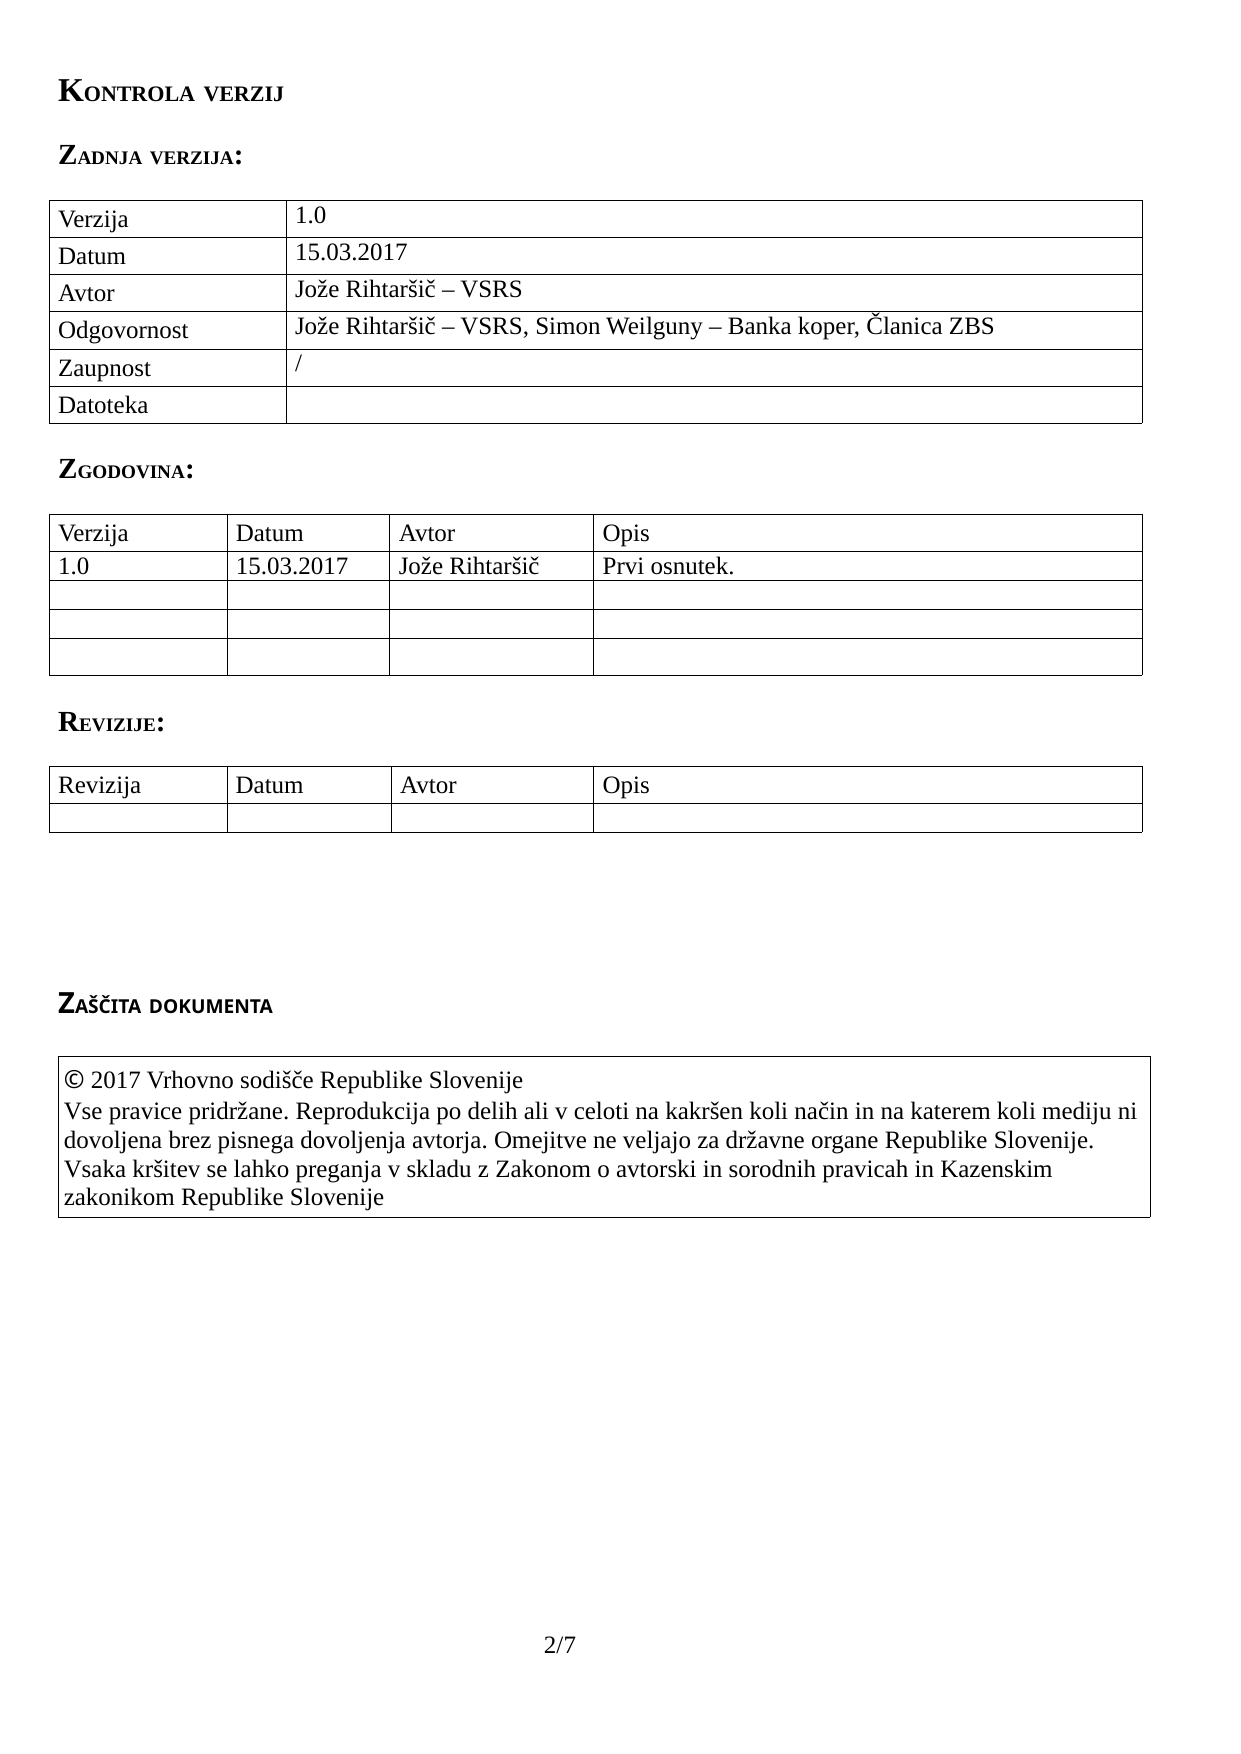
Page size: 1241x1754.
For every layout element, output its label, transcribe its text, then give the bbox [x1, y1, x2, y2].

text Zaščita dokumenta [58, 982, 1177, 1022]
table_header Revizija [50, 767, 227, 803]
table_header Verzija [50, 201, 286, 237]
table_cell [228, 581, 389, 609]
table_cell Jože Rihtaršič – VSRS, Simon Weilguny – Banka koper, Članica ZBS [287, 312, 1142, 348]
table_cell Zaupnost [50, 350, 286, 386]
table_cell [390, 610, 593, 638]
table_header © 2017 Vrhovno sodišče Republike Slovenije Vse pravice pridržane. Reprodukcija po delih ali v celoti na kakršen koli način in na katerem koli mediju ni dovoljena brez pisnega dovoljenja avtorja. Omejitve ne veljajo za državne organe Republike Slovenije. Vsaka kršitev se lahko preganja v skladu z Zakonom o avtorski in sorodnih pravicah in Kazenskim zakonikom Republike Slovenije [59, 1057, 1150, 1217]
table_header Datum [228, 767, 391, 803]
table_cell [594, 639, 1142, 675]
table_header Datum [228, 515, 389, 551]
table_cell [228, 804, 391, 832]
table_cell 1.0 [50, 552, 227, 580]
table_cell [390, 639, 593, 675]
table_cell Datum [50, 238, 286, 274]
text Zadnja verzija: [58, 137, 1177, 171]
table_header Opis [594, 767, 1142, 803]
text Kontrola verzij [58, 70, 1177, 109]
table_header Verzija [50, 515, 227, 551]
table_header Avtor [390, 515, 593, 551]
text Revizije: [58, 704, 1177, 737]
table_cell [594, 804, 1142, 832]
table_cell Jože Rihtaršič – VSRS [287, 275, 1142, 311]
table_cell Odgovornost [50, 312, 286, 348]
table_cell / [287, 350, 1142, 386]
table_cell [228, 639, 389, 675]
table_header 1.0 [287, 201, 1142, 237]
table_cell [50, 581, 227, 609]
table_cell [594, 610, 1142, 638]
text Zgodovina: [58, 452, 1177, 485]
table_cell 15.03.2017 [287, 238, 1142, 274]
table_cell Datoteka [50, 387, 286, 423]
table_header Avtor [392, 767, 593, 803]
table_cell [392, 804, 593, 832]
table_cell [50, 639, 227, 675]
table_cell 15.03.2017 [228, 552, 389, 580]
table_cell [50, 804, 227, 832]
table_cell [228, 610, 389, 638]
table_cell [287, 387, 1142, 423]
table_cell Jože Rihtaršič [390, 552, 593, 580]
table_header Opis [594, 515, 1142, 551]
table_cell [390, 581, 593, 609]
table_cell [594, 581, 1142, 609]
table_cell Prvi osnutek. [594, 552, 1142, 580]
table_cell Avtor [50, 275, 286, 311]
table_cell [50, 610, 227, 638]
